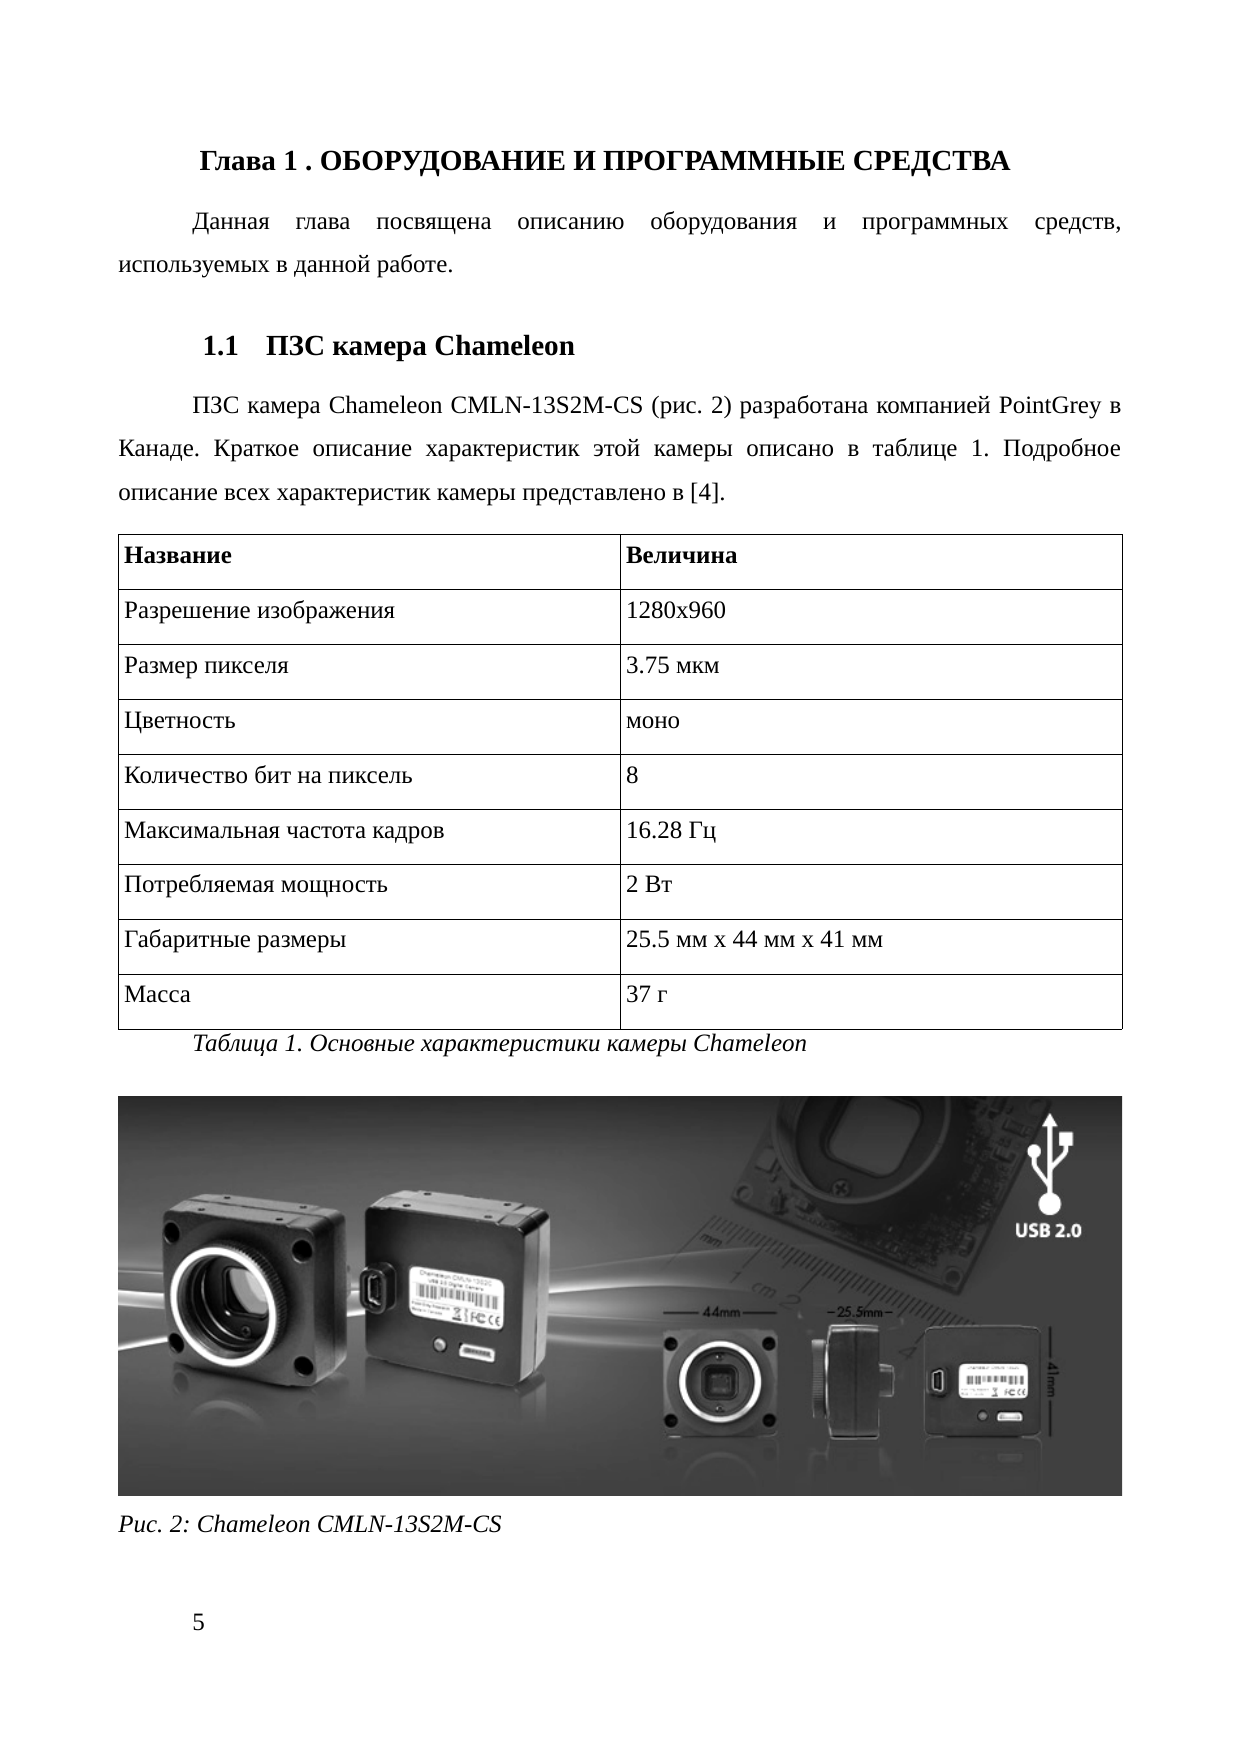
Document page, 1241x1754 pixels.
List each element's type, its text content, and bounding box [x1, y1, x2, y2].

table_cell Габаритные размеры [119, 920, 620, 973]
table_cell Цветность [119, 700, 620, 754]
table_cell Масса [119, 975, 620, 1028]
text Рис. 2: Chameleon CMLN-13S2M-CS [118, 1496, 1122, 1538]
table_cell 3.75 мкм [621, 645, 1122, 699]
table_cell 2 Вт [621, 865, 1122, 919]
text Таблица 1. Основные характеристики камеры Chameleon [118, 1030, 1122, 1057]
table_header Величина [621, 535, 1122, 589]
table_cell Размер пикселя [119, 645, 620, 699]
table_cell Максимальная частота кадров [119, 810, 620, 864]
table_cell 1280x960 [621, 590, 1122, 644]
table_cell 25.5 мм x 44 мм x 41 мм [621, 920, 1122, 973]
table_cell 8 [621, 755, 1122, 809]
table_cell Разрешение изображения [119, 590, 620, 644]
table_cell Количество бит на пиксель [119, 755, 620, 809]
table_cell моно [621, 700, 1122, 754]
text ПЗС камера Chameleon CMLN-13S2M-CS (рис. 2) разработана компанией PointGrey в Канаде. Краткое описание характеристик этой камеры описано в таблице 1. Подробное описание всех характеристик камеры представлено в [4]. [118, 390, 1122, 505]
table_cell 16.28 Гц [621, 810, 1122, 864]
table_cell 37 г [621, 975, 1122, 1028]
table_header Название [119, 535, 620, 589]
subtitle ОБОРУДОВАНИЕ И ПРОГРАММНЫЕ СРЕДСТВА [118, 143, 1122, 177]
table_cell Потребляемая мощность [119, 865, 620, 919]
text Данная глава посвящена описанию оборудования и программных средств, используемых в данной работе. [118, 206, 1122, 278]
subtitle ПЗС камера Chameleon [118, 328, 1122, 361]
text [118, 1083, 1122, 1096]
